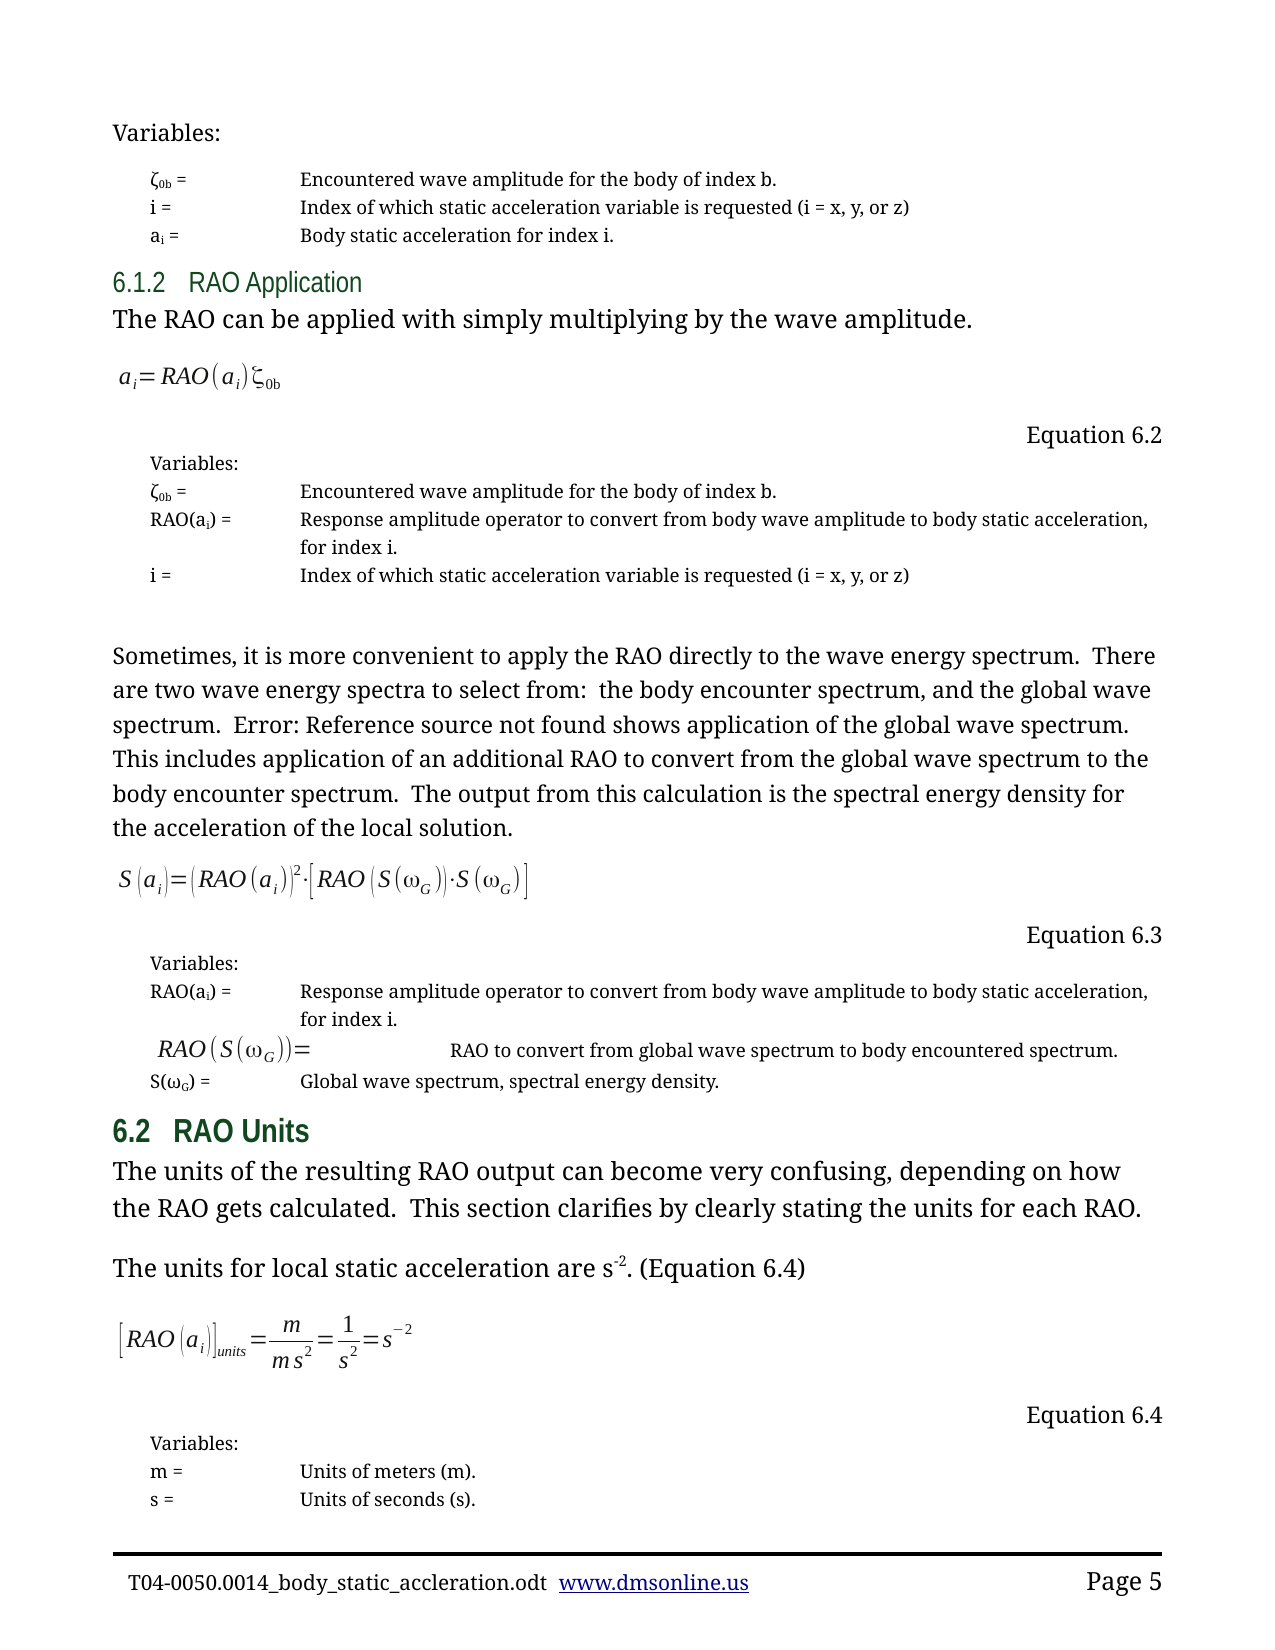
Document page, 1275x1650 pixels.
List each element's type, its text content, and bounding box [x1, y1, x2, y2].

text Sometimes, it is more convenient to apply the RAO directly to the wave energy spectrum. There are two wave energy spectra to select from: the body encounter spectrum, and the global wave spectrum. Error: Reference source not found shows application of the global wave spectrum. This includes application of an additional RAO to convert from the global wave spectrum to the body encounter spectrum. The output from this calculation is the spectral energy density for the acceleration of the local solution. [112, 640, 1162, 843]
text S(ωG) = Global wave spectrum, spectral energy density. [150, 1069, 1162, 1094]
text Equation 6.4 [112, 1399, 1162, 1431]
text The units of the resulting RAO output can become very confusing, depending on how the RAO gets calculated. This section clarifies by clearly stating the units for each RAO. [112, 1154, 1162, 1225]
text The RAO can be applied with simply multiplying by the wave amplitude. [112, 302, 1162, 336]
subtitle RAO Units [112, 1112, 1162, 1150]
text Equation 6.2 [112, 419, 1162, 451]
text i = Index of which static acceleration variable is requested (i = x, y, or z) [150, 563, 1162, 588]
text s = Units of seconds (s). [150, 1487, 1162, 1512]
text Variables: [150, 950, 1162, 976]
text RAO(ai) = Response amplitude operator to convert from body wave amplitude to body static acceleration, for index i. [150, 507, 1162, 560]
text RAO to convert from global wave spectrum to body encountered spectrum. [150, 1034, 1162, 1066]
text RAO(ai) = Response amplitude operator to convert from body wave amplitude to body static acceleration, for index i. [150, 978, 1162, 1032]
text ai = Body static acceleration for index i. [150, 222, 1162, 247]
text Equation 6.3 [112, 919, 1162, 950]
subtitle RAO Application [112, 265, 1162, 298]
text m = Units of meters (m). [150, 1459, 1162, 1484]
text ζ0b = Encountered wave amplitude for the body of index b. [150, 166, 1162, 191]
text Variables: [150, 451, 1162, 476]
text i = Index of which static acceleration variable is requested (i = x, y, or z) [150, 194, 1162, 219]
text Variables: [112, 117, 1162, 148]
text The units for local static acceleration are s-2. (Equation 6.4) [112, 1251, 1162, 1285]
text ζ0b = Encountered wave amplitude for the body of index b. [150, 479, 1162, 504]
text Variables: [150, 1431, 1162, 1456]
